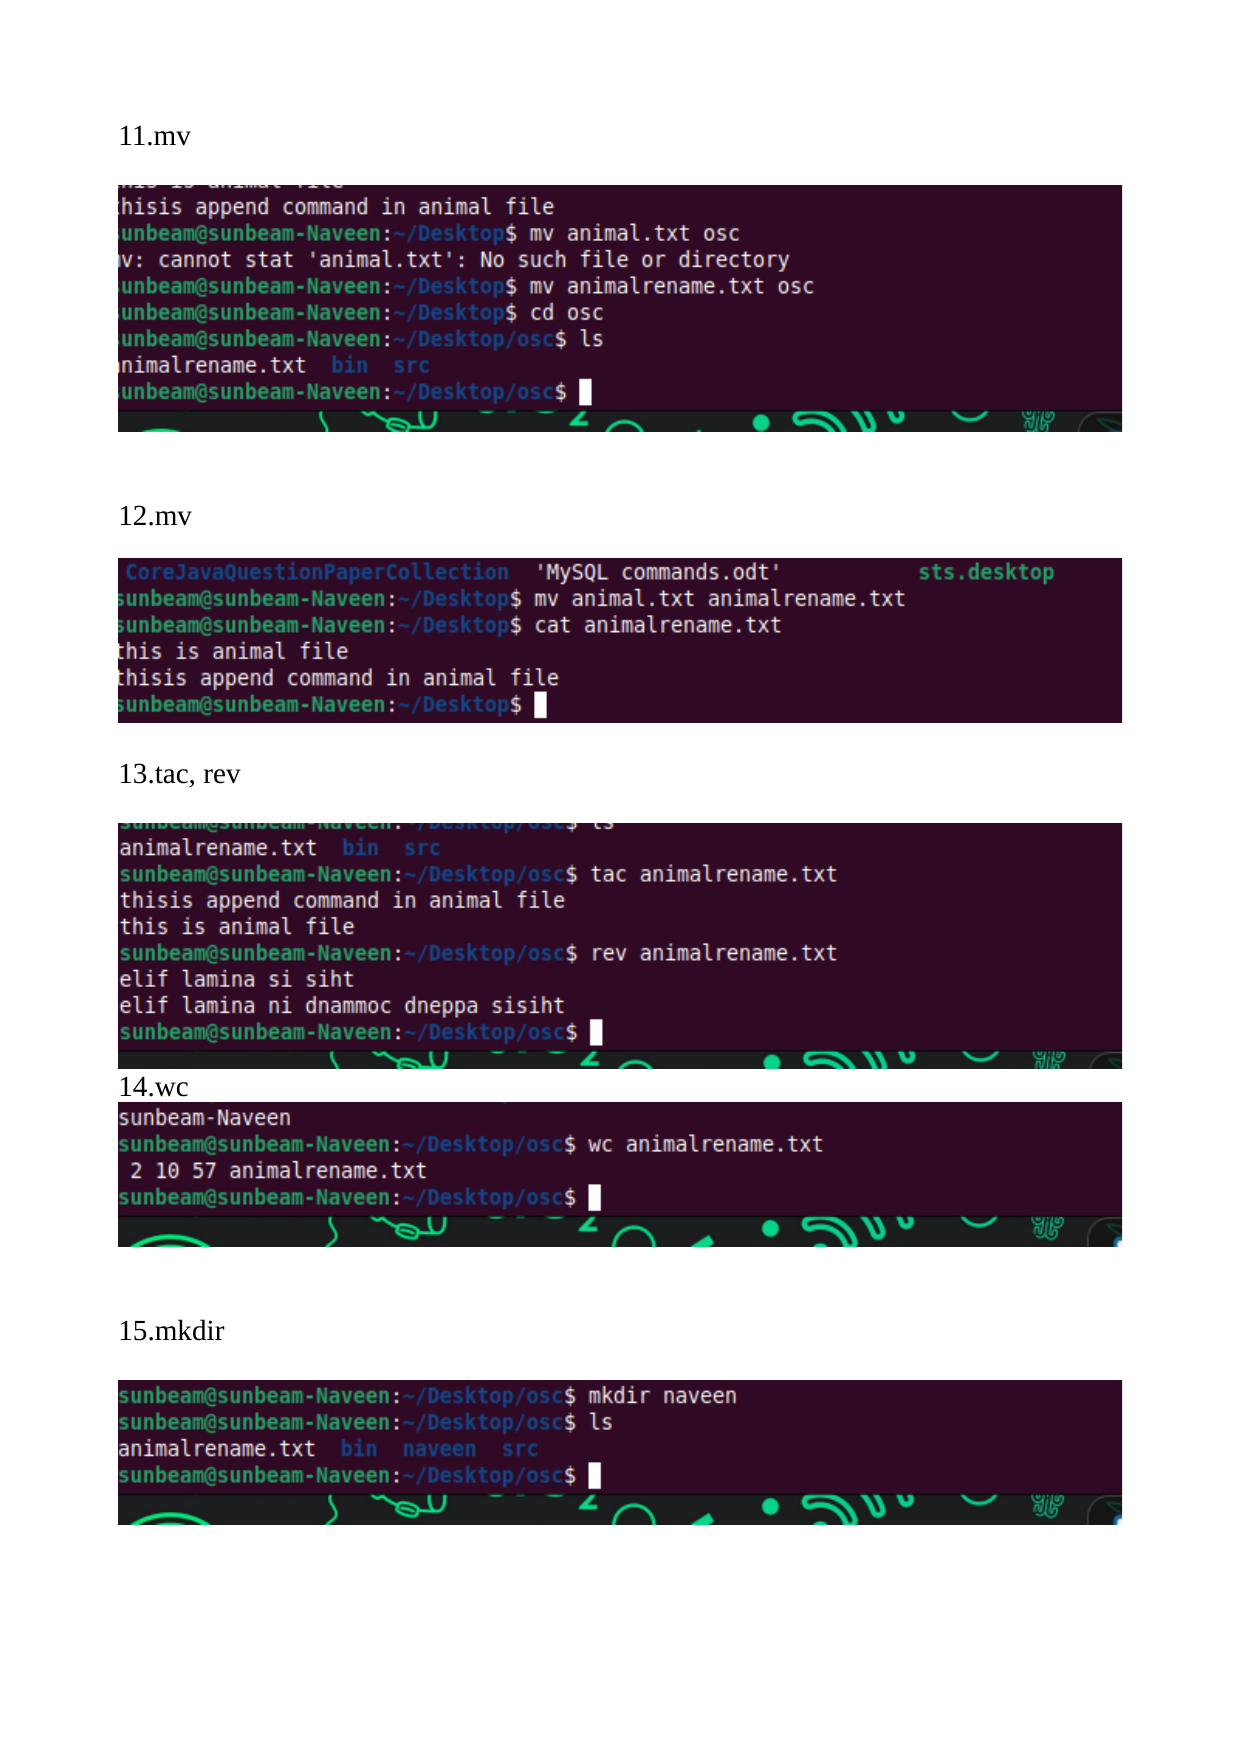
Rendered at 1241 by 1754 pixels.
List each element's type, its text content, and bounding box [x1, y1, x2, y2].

picture [118, 1102, 1123, 1247]
text 11.mv [118, 118, 1122, 152]
text 13.tac, rev [118, 756, 1122, 789]
picture [118, 823, 1123, 1069]
text 14.wc [118, 1069, 1122, 1102]
text 15.mkdir [118, 1313, 1122, 1347]
picture [118, 1380, 1123, 1525]
text 12.mv [118, 498, 1122, 532]
picture [118, 185, 1123, 432]
picture [118, 558, 1123, 723]
